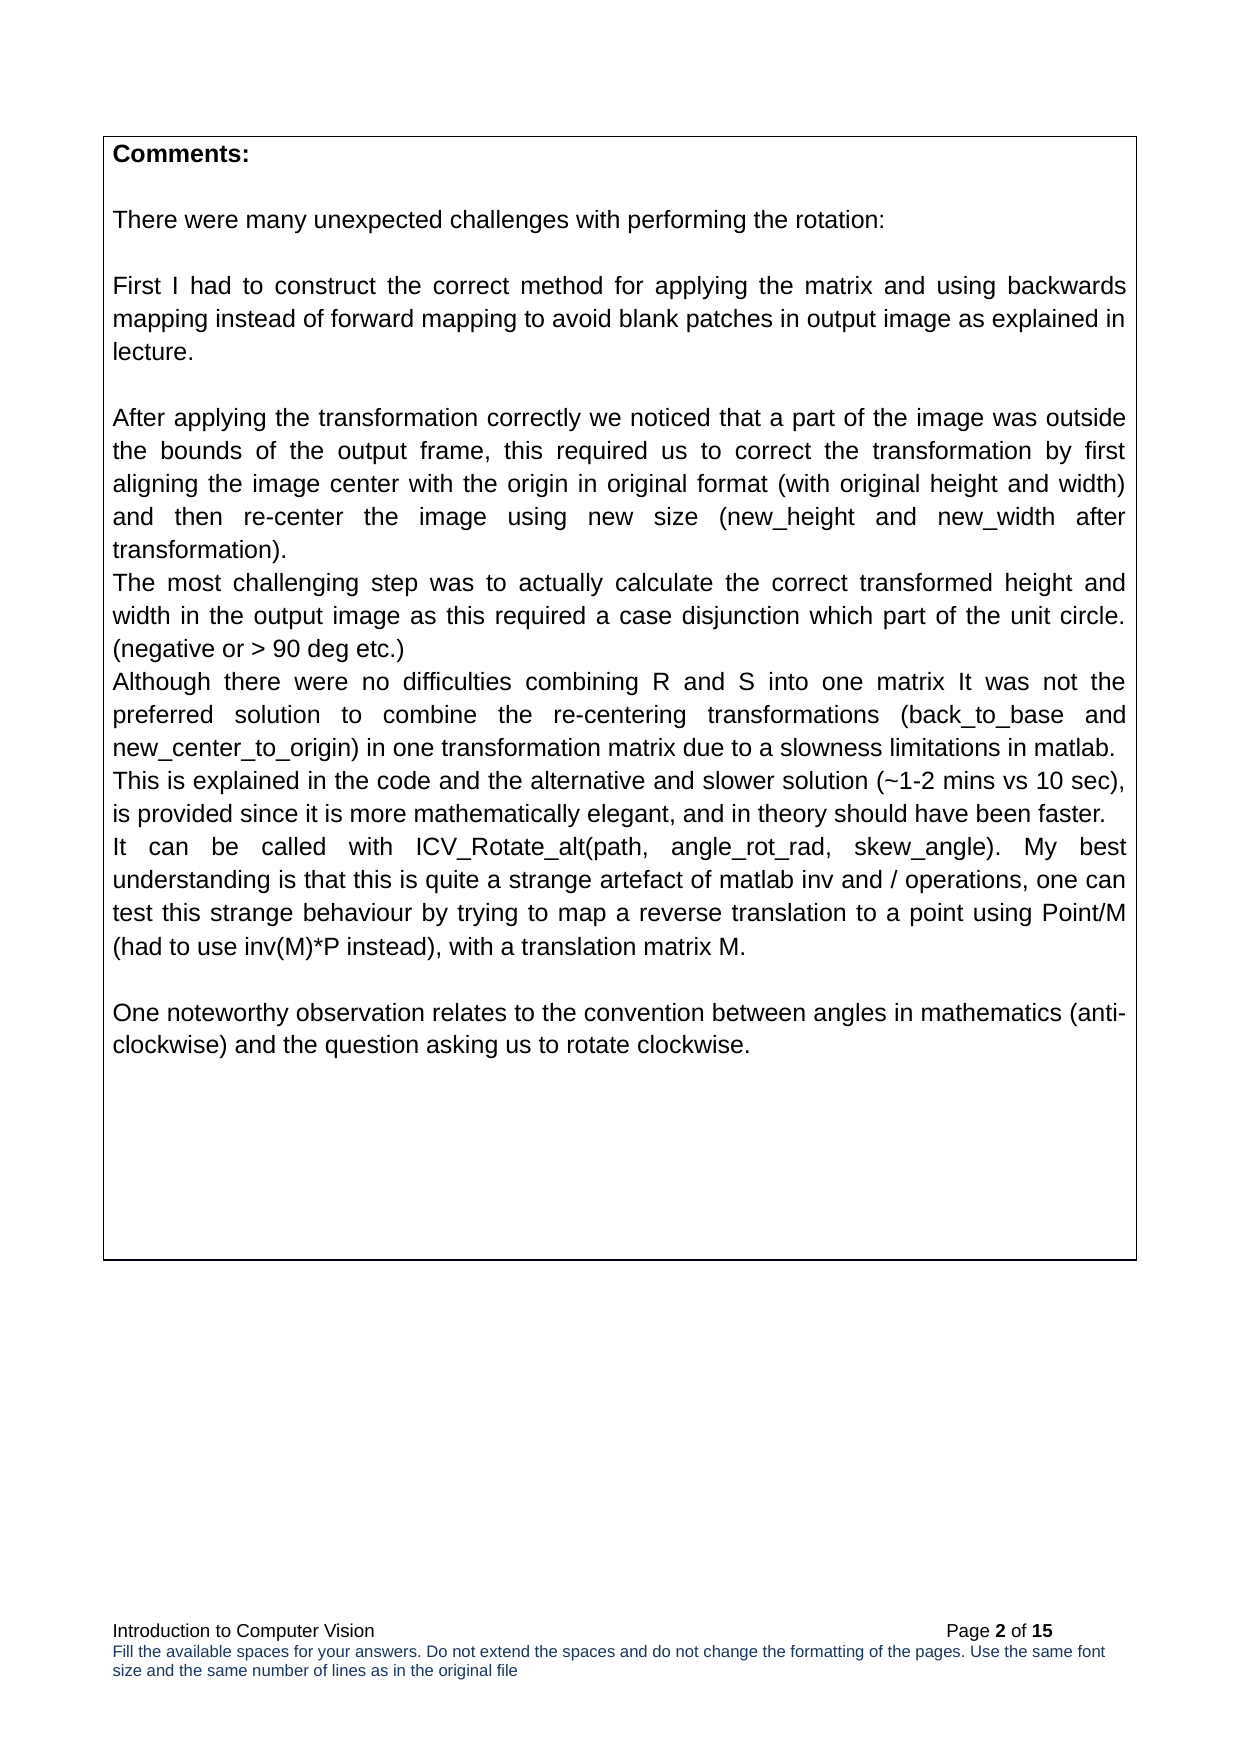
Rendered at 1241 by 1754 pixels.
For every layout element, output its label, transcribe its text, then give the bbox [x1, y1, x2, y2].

text This is explained in the code and the alternative and slower solution (~1-2 mins vs 10 sec), is provided since it is more mathematically elegant, and in theory should have been faster. [104, 763, 1136, 828]
text After applying the transformation correctly we noticed that a part of the image was outside the bounds of the output frame, this required us to correct the transformation by first aligning the image center with the origin in original format (with original height and width) and then re-center the image using new size (new_height and new_width after transformation). [104, 367, 1136, 564]
text Comments: [104, 137, 1136, 168]
text It can be called with ICV_Rotate_alt(path, angle_rot_rad, skew_angle). My best understanding is that this is quite a strange artefact of matlab inv and / operations, one can test this strange behaviour by trying to map a reverse translation to a point using Point/M (had to use inv(M)*P instead), with a translation matrix M. [104, 829, 1136, 960]
text First I had to construct the correct method for applying the matrix and using backwards mapping instead of forward mapping to avoid blank patches in output image as explained in lecture. [104, 268, 1136, 366]
text One noteworthy observation relates to the convention between angles in mathematics (anti-clockwise) and the question asking us to rotate clockwise. [104, 994, 1136, 1059]
text The most challenging step was to actually calculate the correct transformed height and width in the output image as this required a case disjunction which part of the unit circle. (negative or > 90 deg etc.) [104, 565, 1136, 663]
text Although there were no difficulties combining R and S into one matrix It was not the preferred solution to combine the re-centering transformations (back_to_base and new_center_to_origin) in one transformation matrix due to a slowness limitations in matlab. [104, 664, 1136, 762]
text There were many unexpected challenges with performing the rotation: [104, 202, 1136, 234]
